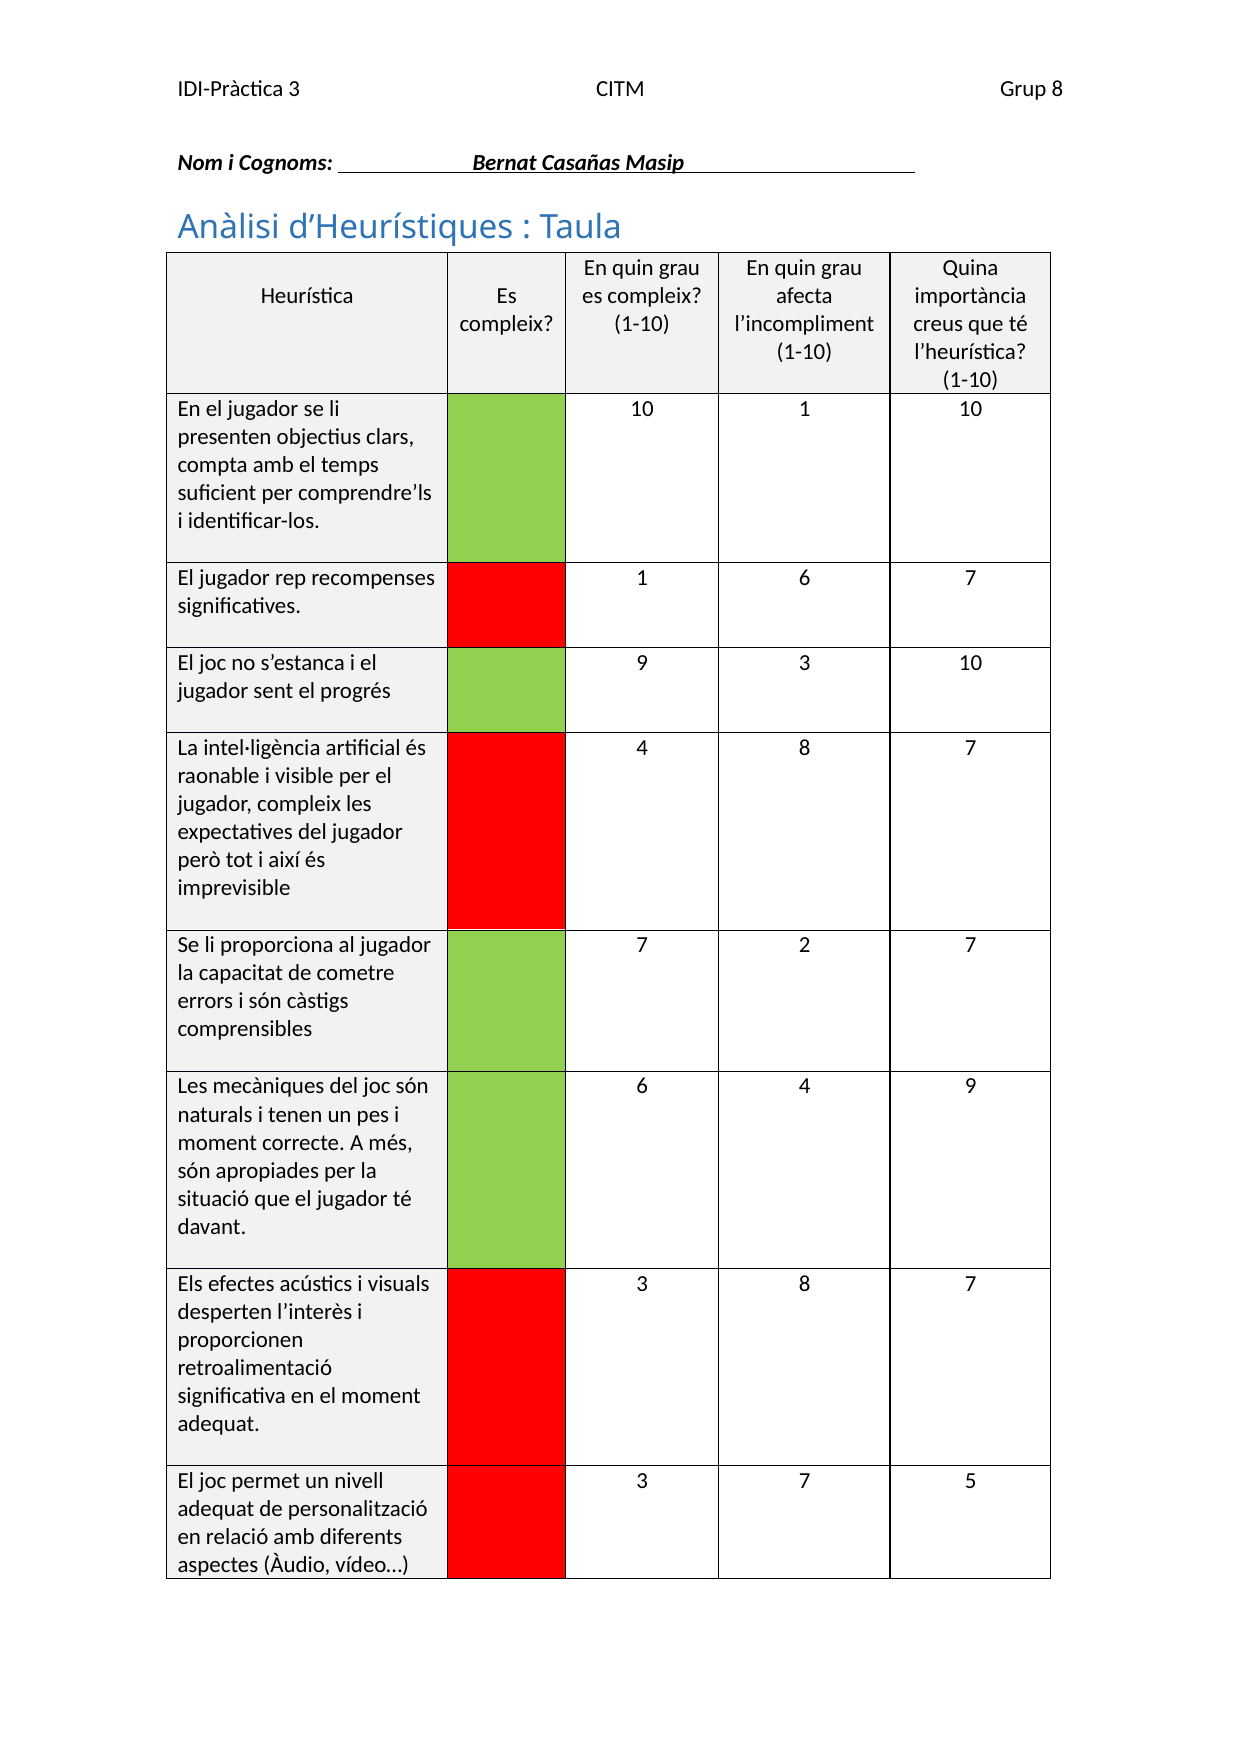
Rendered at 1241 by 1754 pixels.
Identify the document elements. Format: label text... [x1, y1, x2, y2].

table_cell 4 [566, 733, 718, 929]
table_cell 6 [566, 1072, 718, 1268]
table_cell 8 [719, 1269, 889, 1465]
table_cell [448, 1269, 565, 1465]
table_cell [448, 394, 565, 562]
table_cell 3 [566, 1466, 718, 1578]
table_cell 1 [566, 563, 718, 647]
table_cell 6 [719, 563, 889, 647]
table_cell [448, 648, 565, 732]
table_cell 7 [891, 1269, 1050, 1465]
text Nom i Cognoms: Bernat Casañas Masip [177, 148, 1063, 176]
table_cell 8 [719, 733, 889, 929]
table_cell 10 [891, 394, 1050, 562]
table_cell En el jugador se li presenten objectius clars, compta amb el temps suficient per comprendre’ls i identificar-los. [167, 394, 447, 562]
table_header En quin grau es compleix? (1-10) [566, 253, 718, 393]
table_cell 1 [719, 394, 889, 562]
table_cell El joc permet un nivell adequat de personalització en relació amb diferents aspectes (Àudio, vídeo…) [167, 1466, 447, 1578]
subtitle Anàlisi d’Heurístiques : Taula [177, 203, 1063, 248]
table_cell [448, 1072, 565, 1268]
table_cell 2 [719, 931, 889, 1071]
table_header Quina importància creus que té l’heurística? (1-10) [891, 253, 1050, 393]
table_cell 3 [566, 1269, 718, 1465]
table_cell 4 [719, 1072, 889, 1268]
table_cell [448, 931, 565, 1071]
table_cell 10 [566, 394, 718, 562]
table_cell Els efectes acústics i visuals desperten l’interès i proporcionen retroalimentació significativa en el moment adequat. [167, 1269, 447, 1465]
table_cell [448, 563, 565, 647]
table_cell Se li proporciona al jugador la capacitat de cometre errors i són càstigs comprensibles [167, 931, 447, 1071]
table_header Heurística [167, 253, 447, 393]
table_cell 3 [719, 648, 889, 732]
table_cell 7 [891, 563, 1050, 647]
table_cell 7 [566, 931, 718, 1071]
table_cell [448, 733, 565, 929]
table_cell 7 [719, 1466, 889, 1578]
table_cell La intel·ligència artificial és raonable i visible per el jugador, compleix les expectatives del jugador però tot i així és imprevisible [167, 733, 447, 929]
table_cell 7 [891, 733, 1050, 929]
table_cell [448, 1466, 565, 1578]
table_cell 5 [891, 1466, 1050, 1578]
table_cell 7 [891, 931, 1050, 1071]
table_cell El joc no s’estanca i el jugador sent el progrés [167, 648, 447, 732]
table_cell 10 [891, 648, 1050, 732]
table_cell Les mecàniques del joc són naturals i tenen un pes i moment correcte. A més, són apropiades per la situació que el jugador té davant. [167, 1072, 447, 1268]
table_header En quin grau afecta l’incompliment (1-10) [719, 253, 889, 393]
table_cell 9 [891, 1072, 1050, 1268]
table_cell 9 [566, 648, 718, 732]
table_cell El jugador rep recompenses significatives. [167, 563, 447, 647]
table_header Es compleix? [448, 253, 565, 393]
